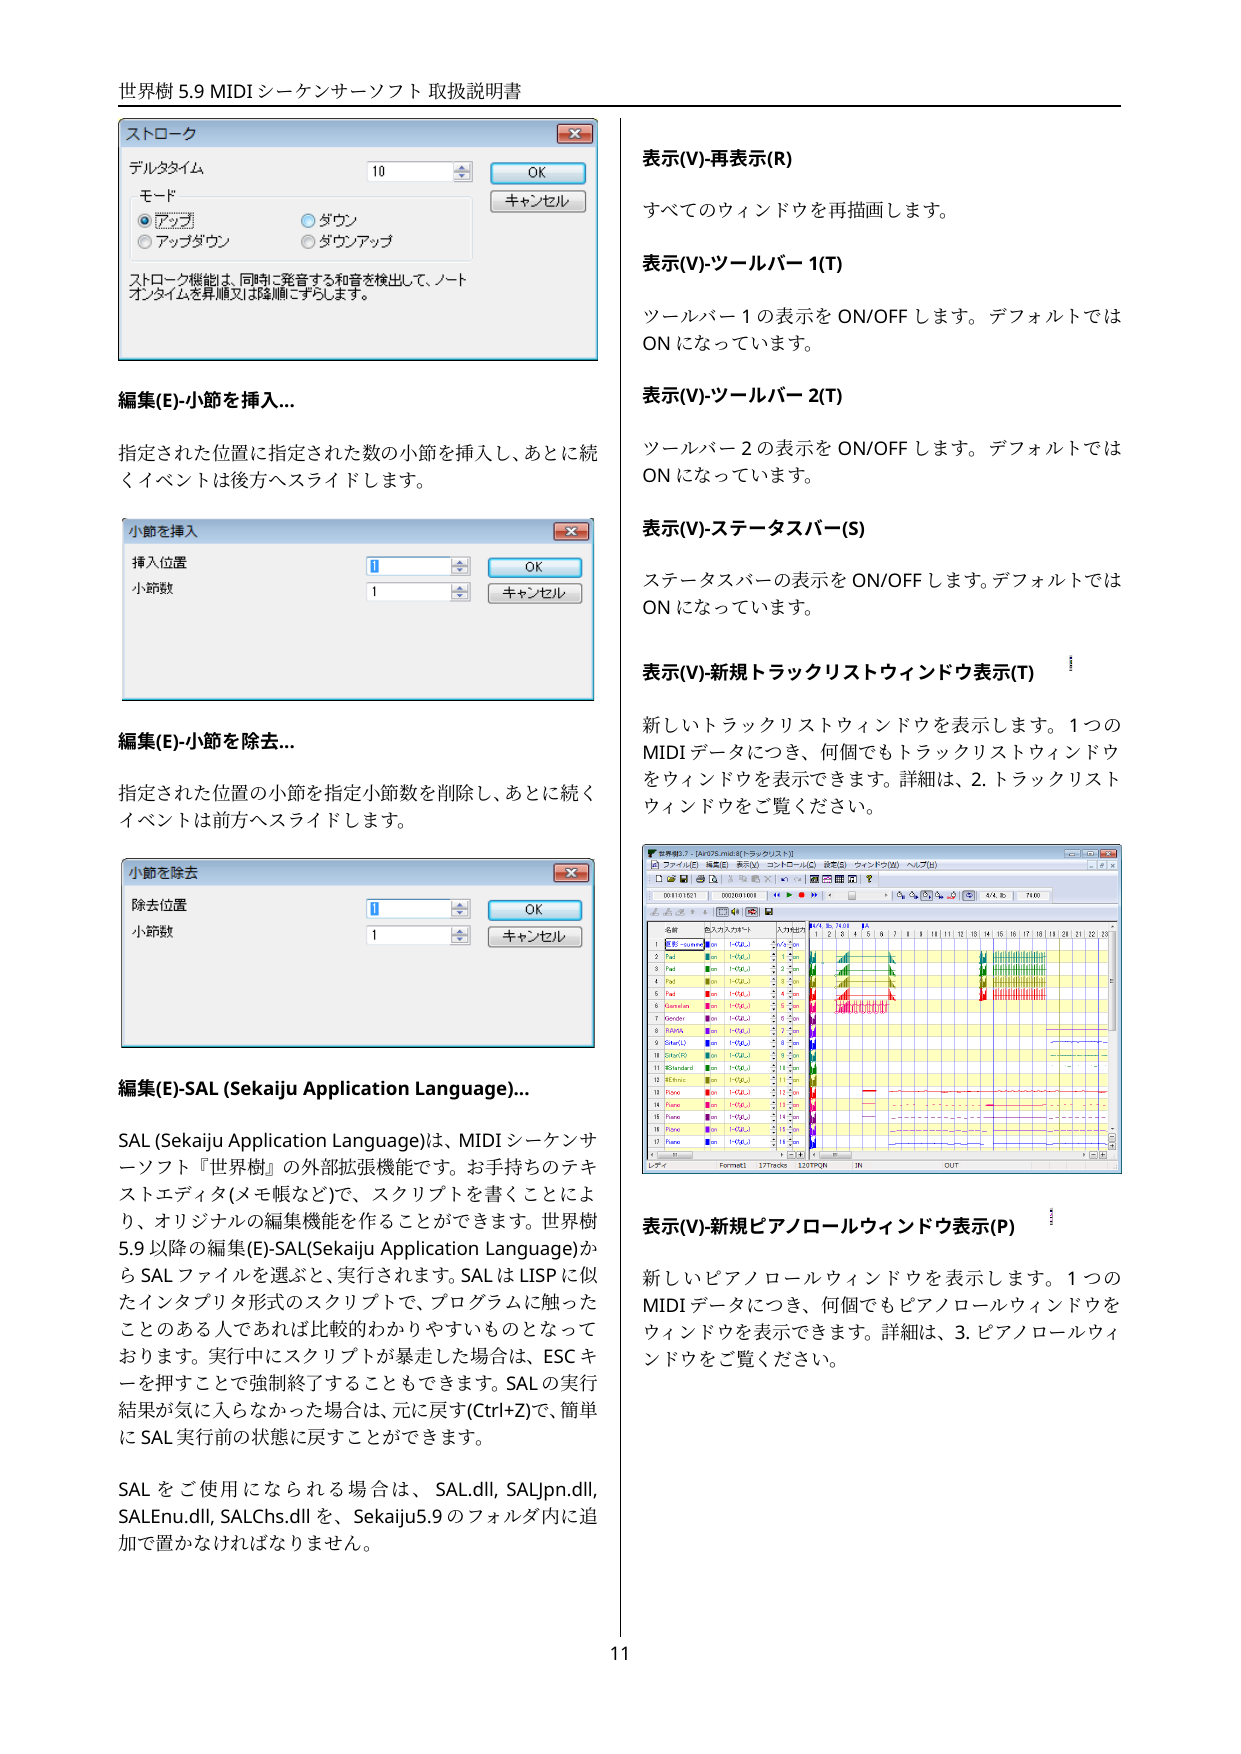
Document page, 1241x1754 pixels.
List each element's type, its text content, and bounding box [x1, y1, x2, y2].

text 編集(E)-小節を挿入... [118, 386, 598, 413]
text 表示(V)-再表示(R) [642, 144, 1122, 171]
text 表示(V)-ツールバー2(T) [642, 381, 1122, 408]
text すべてのウィンドウを再描画します。 [642, 196, 1122, 223]
text 表示(V)-新規トラックリストウィンドウ表示(T) [642, 645, 1122, 685]
picture [122, 518, 595, 701]
picture [121, 858, 595, 1048]
text 表示(V)-ツールバー1(T) [642, 249, 1122, 276]
picture [118, 118, 598, 361]
text 編集(E)-SAL (Sekaiju Application Language)... [118, 1073, 598, 1100]
text SAL (Sekaiju Application Language)は、MIDIシーケンサーソフト『世界樹』の外部拡張機能です。お手持ちのテキストエディタ(メモ帳など)で、スクリプトを書くことにより、オリジナルの編集機能を作ることができます。世界樹5.9以降の編集(E)-SAL(Sekaiju Application Language)からSALファイルを選ぶと、実行されます。SALはLISPに似たインタプリタ形式のスクリプトで、プログラムに触ったことのある人であれば比較的わかりやすいものとなっております。実行中にスクリプトが暴走した場合は、ESCキーを押すことで強制終了することもできます。SALの実行結果が気に入らなかった場合は、元に戻す(Ctrl+Z)で、簡単にSAL実行前の状態に戻すことができます。 [118, 1126, 598, 1449]
text 指定された位置の小節を指定小節数を削除し、あとに続くイベントは前方へスライドします。 [118, 779, 598, 833]
text ステータスバーの表示をON/OFFします。デフォルトではONになっています。 [642, 566, 1122, 620]
text ツールバー1の表示をON/OFFします。デフォルトではONになっています。 [642, 302, 1122, 356]
text 指定された位置に指定された数の小節を挿入し、あとに続くイベントは後方へスライドします。 [118, 438, 598, 492]
picture [642, 844, 1122, 1174]
text SALをご使用になられる場合は、SAL.dll, SALJpn.dll, SALEnu.dll, SALChs.dllを、Sekaiju5.9のフォルダ内に追加で置かなければなりません。 [118, 1475, 598, 1556]
text 表示(V)-ステータスバー(S) [642, 513, 1122, 540]
text 編集(E)-小節を除去... [118, 726, 598, 753]
text 表示(V)-新規ピアノロールウィンドウ表示(P) [642, 1199, 1122, 1239]
text ツールバー2の表示をON/OFFします。デフォルトではONになっています。 [642, 434, 1122, 488]
picture [1069, 654, 1073, 671]
text 新しいピアノロールウィンドウを表示します。1つのMIDIデータにつき、何個でもピアノロールウィンドウをウィンドウを表示できます。詳細は、3. ピアノロールウィンドウをご覧ください。 [642, 1264, 1122, 1372]
text 新しいトラックリストウィンドウを表示します。1つのMIDIデータにつき、何個でもトラックリストウィンドウをウィンドウを表示できます。詳細は、2. トラックリストウィンドウをご覧ください。 [642, 711, 1122, 819]
